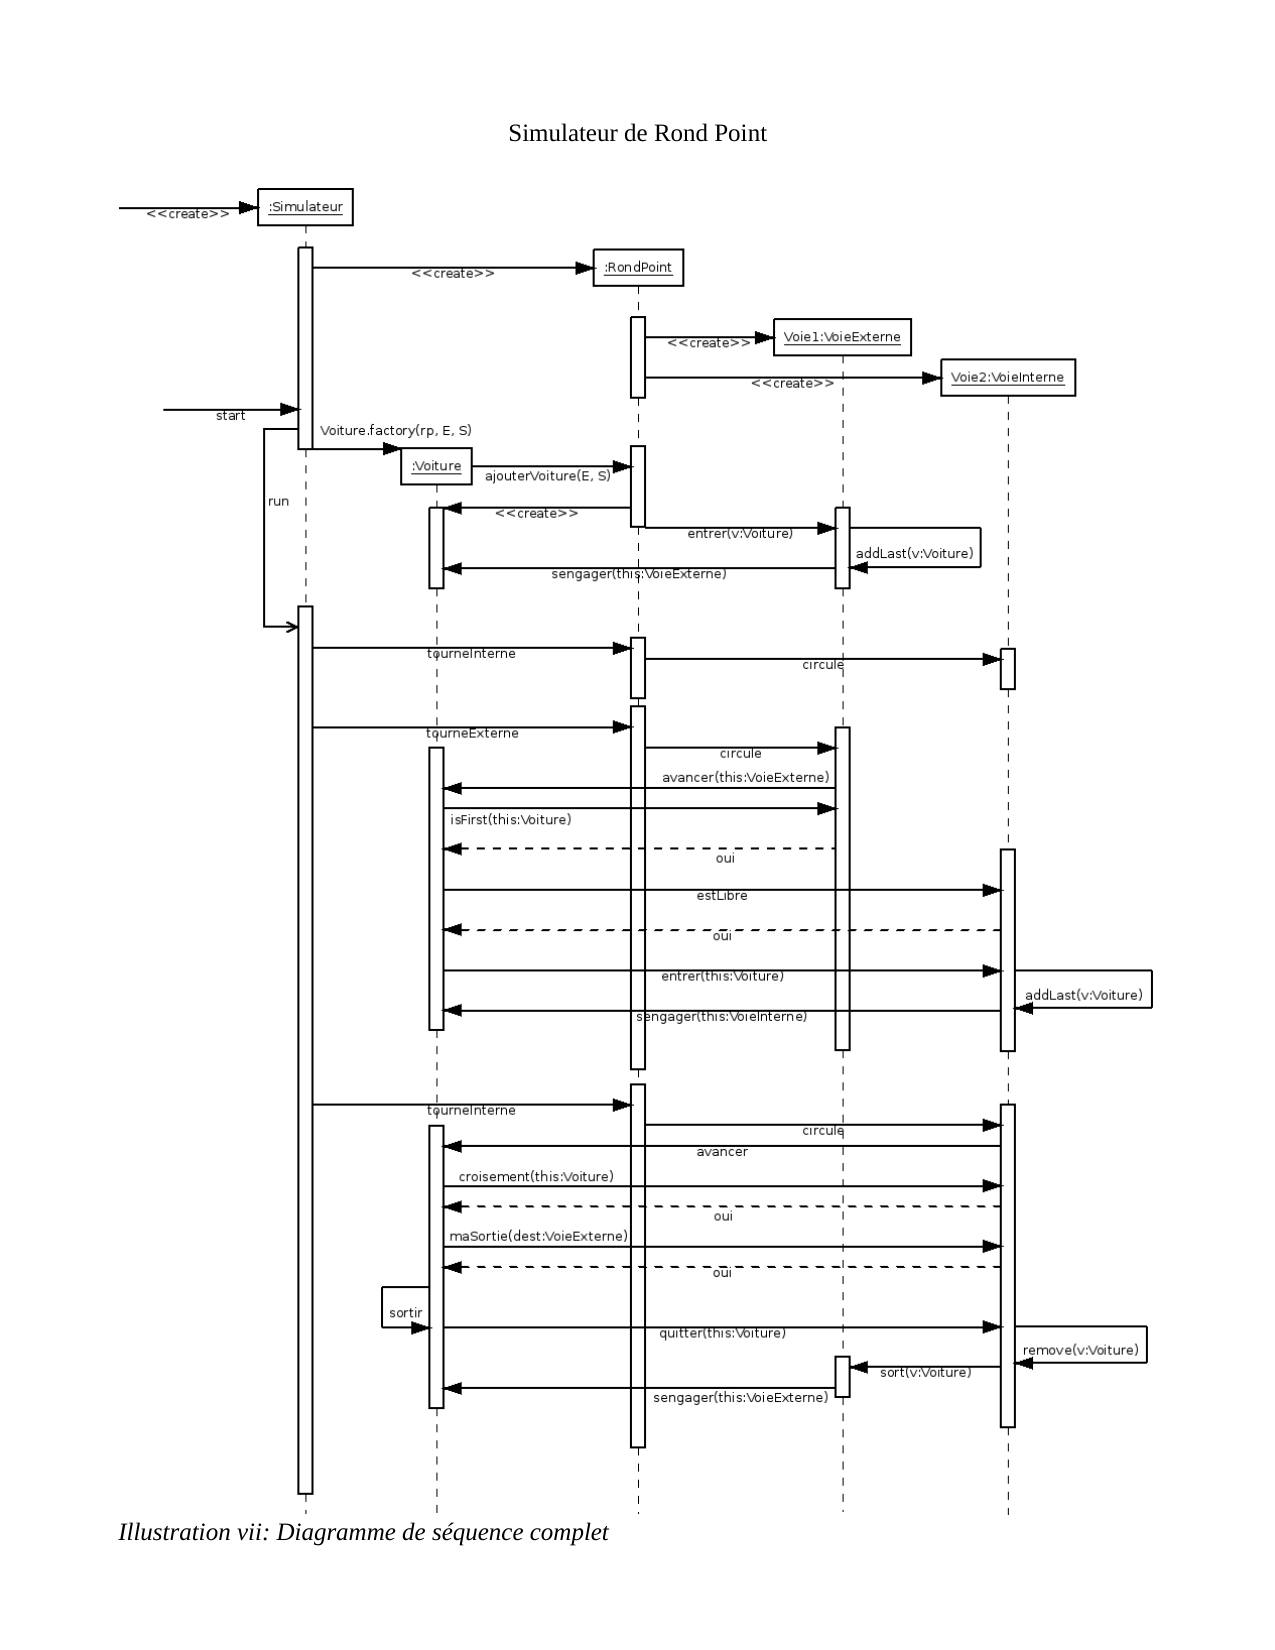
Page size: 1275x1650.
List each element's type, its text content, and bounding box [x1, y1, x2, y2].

text Illustration vii: Diagramme de séquence complet [118, 1517, 1157, 1546]
picture [118, 188, 1157, 1517]
